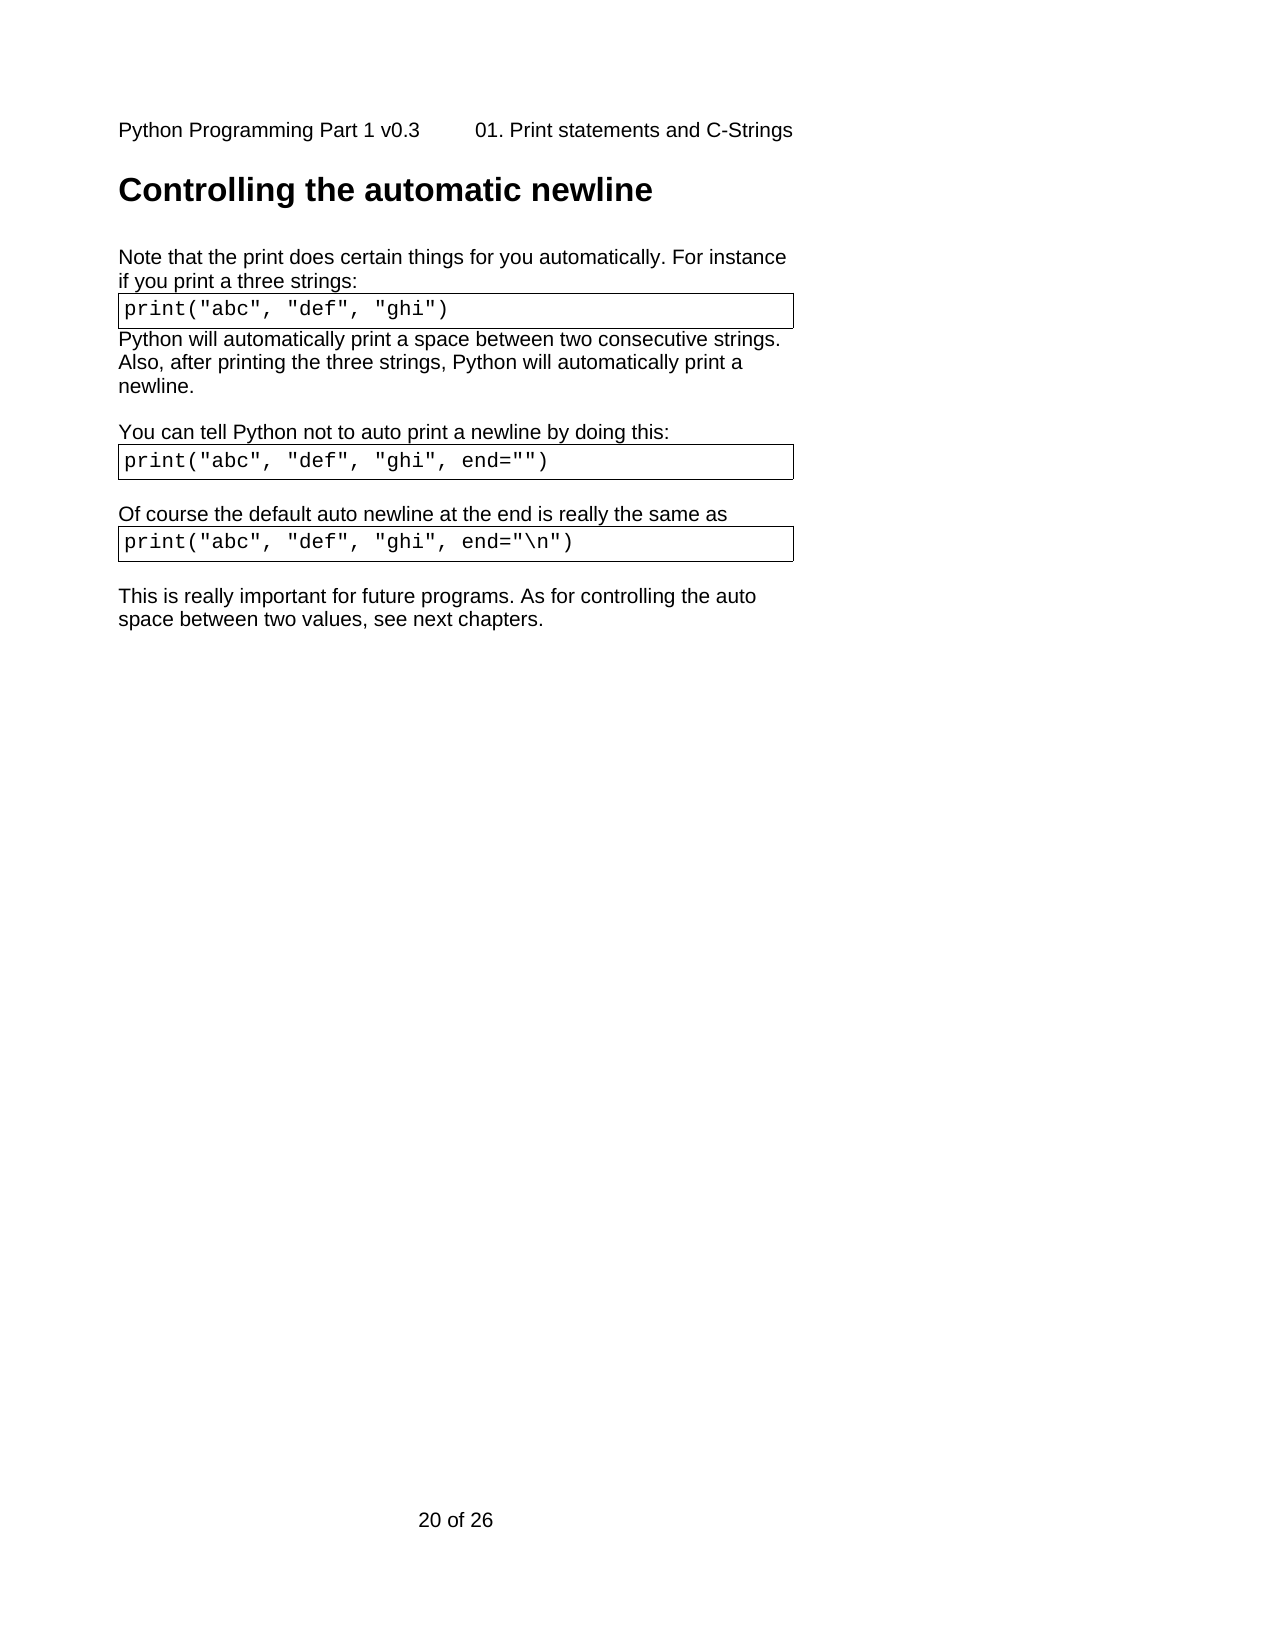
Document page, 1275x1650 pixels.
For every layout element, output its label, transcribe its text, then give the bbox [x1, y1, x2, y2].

text Of course the default auto newline at the end is really the same as [118, 502, 793, 526]
text Python will automatically print a space between two consecutive strings. Also, after printing the three strings, Python will automatically print a newline. [118, 329, 793, 397]
table_header print("abc", "def", "ghi") [119, 294, 793, 328]
table_header print("abc", "def", "ghi", end="\n") [119, 527, 793, 561]
text You can tell Python not to auto print a newline by doing this: [118, 421, 793, 444]
text Note that the print does certain things for you automatically. For instance if you print a three strings: [118, 246, 793, 292]
table_header print("abc", "def", "ghi", end="") [119, 445, 793, 479]
text This is really important for future programs. As for controlling the auto space between two values, see next chapters. [118, 584, 793, 631]
text Controlling the automatic newline [118, 171, 793, 209]
